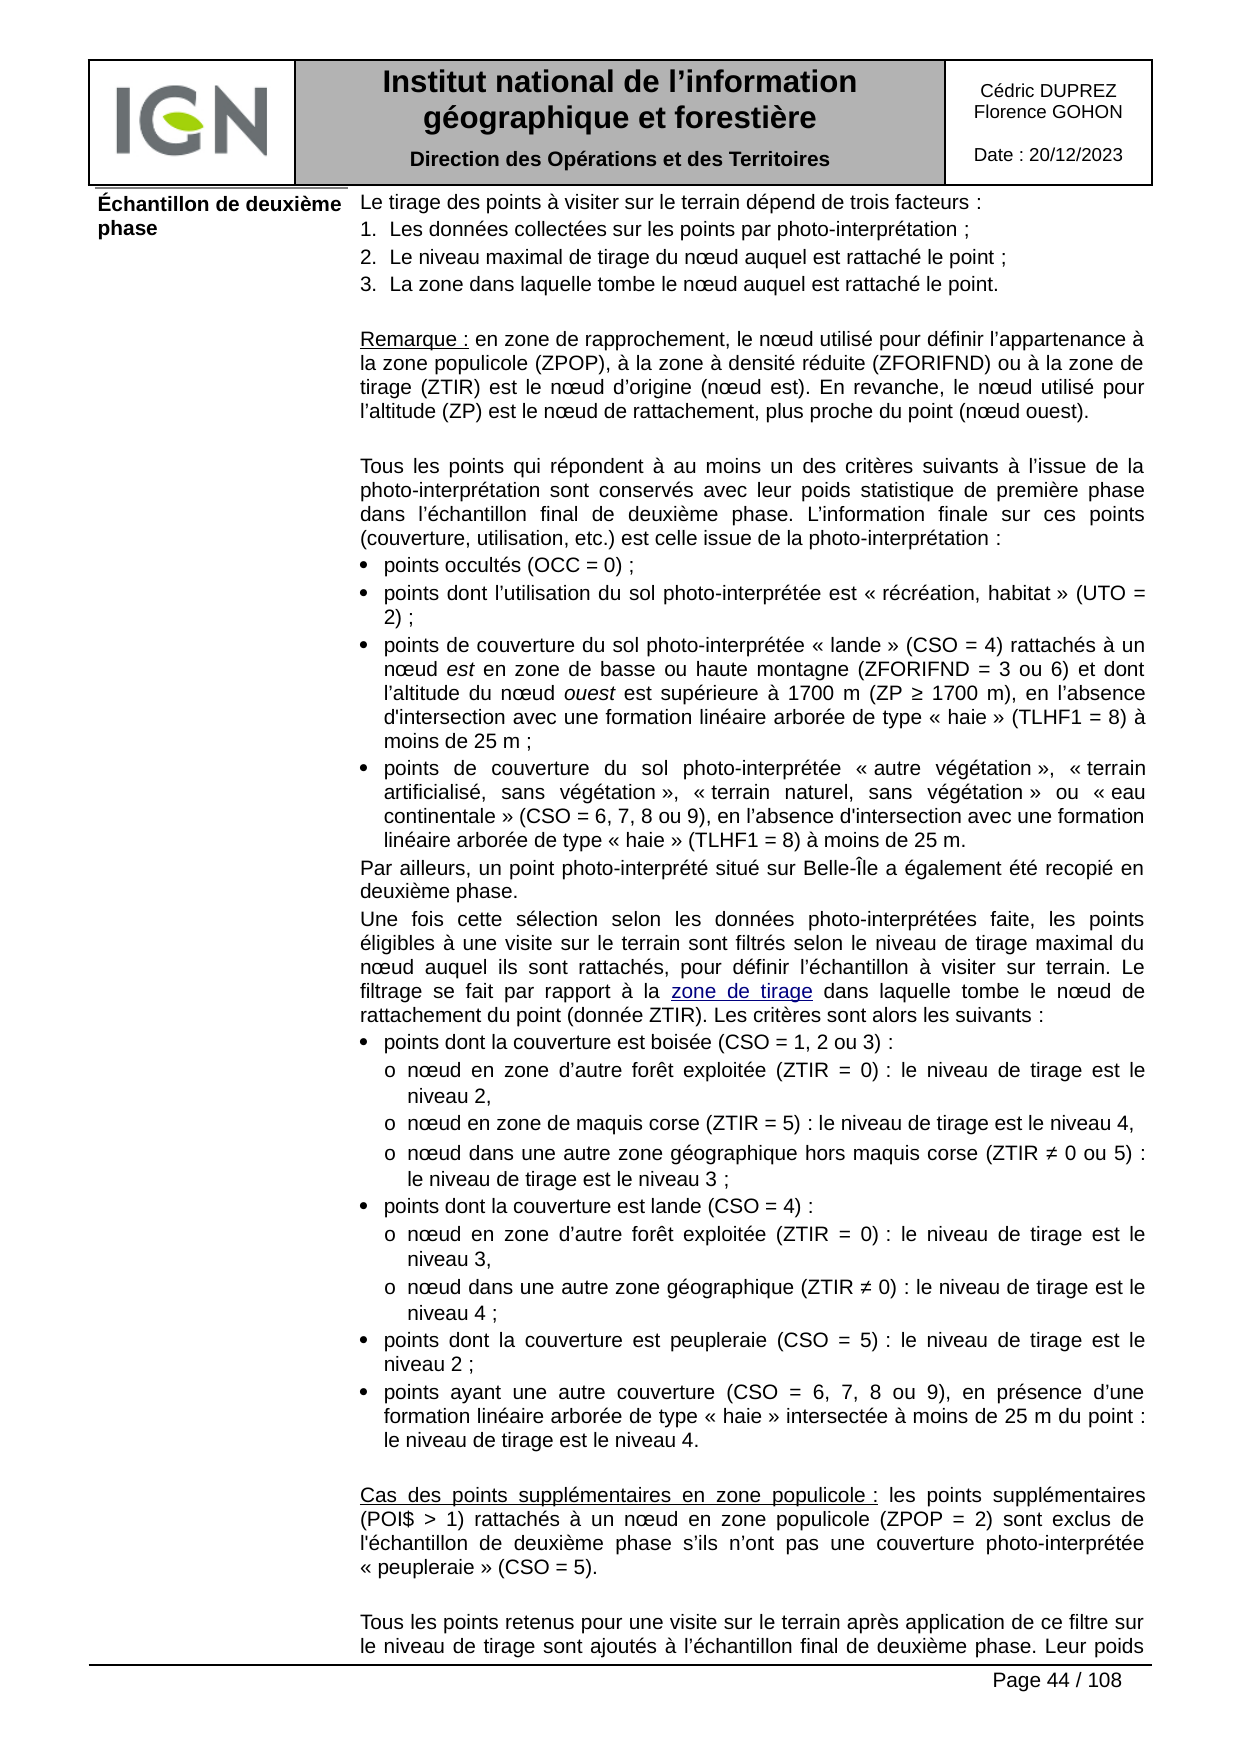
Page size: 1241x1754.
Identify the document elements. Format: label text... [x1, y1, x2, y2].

table_cell Le tirage des points à visiter sur le terrain dépend de trois facteurs : Les données collectées sur les points par photo-interprétation ; Le niveau maximal de tirage du nœud auquel est rattaché le point ; La zone dans laquelle tombe le nœud auquel est rattaché le point. Remarque : en zone de rapprochement, le nœud utilisé pour définir l’appartenance à la zone populicole (ZPOP), à la zone à densité réduite (ZFORIFND) ou à la zone de tirage (ZTIR) est le nœud d’origine (nœud est). En revanche, le nœud utilisé pour l’altitude (ZP) est le nœud de rattachement, plus proche du point (nœud ouest). Tous les points qui répondent à au moins un des critères suivants à l’issue de la photo-interprétation sont conservés avec leur poids statistique de première phase dans l’échantillon final de deuxième phase. L’information finale sur ces points (couverture, utilisation, etc.) est celle issue de la photo-interprétation : points occultés (OCC = 0) ; points dont l’utilisation du sol photo-interprétée est « récréation, habitat » (UTO = 2) ; points de couverture du sol photo-interprétée « lande » (CSO = 4) rattachés à un nœud est en zone de basse ou haute montagne (ZFORIFND = 3 ou 6) et dont l’altitude du nœud ouest est supérieure à 1700 m (ZP ≥ 1700 m), en l’absence d'intersection avec une formation linéaire arborée de type « haie » (TLHF1 = 8) à moins de 25 m ; points de couverture du sol photo-interprétée « autre végétation », « terrain artificialisé, sans végétation », « terrain naturel, sans végétation » ou « eau continentale » (CSO = 6, 7, 8 ou 9), en l’absence d'intersection avec une formation linéaire arborée de type « haie » (TLHF1 = 8) à moins de 25 m. Par ailleurs, un point photo-interprété situé sur Belle-Île a également été recopié en deuxième phase. Une fois cette sélection selon les données photo-interprétées faite, les points éligibles à une visite sur le terrain sont filtrés selon le niveau de tirage maximal du nœud auquel ils sont rattachés, pour définir l’échantillon à visiter sur terrain. Le filtrage se fait par rapport à la zone de tirage dans laquelle tombe le nœud de rattachement du point (donnée ZTIR). Les critères sont alors les suivants : points dont la couverture est boisée (CSO = 1, 2 ou 3) : nœud en zone d’autre forêt exploitée (ZTIR = 0) : le niveau de tirage est le niveau 2, nœud en zone de maquis corse (ZTIR = 5) : le niveau de tirage est le niveau 4, nœud dans une autre zone géographique hors maquis corse (ZTIR ≠ 0 ou 5) : le niveau de tirage est le niveau 3 ; points dont la couverture est lande (CSO = 4) : nœud en zone d’autre forêt exploitée (ZTIR = 0) : le niveau de tirage est le niveau 3, nœud dans une autre zone géographique (ZTIR ≠ 0) : le niveau de tirage est le niveau 4 ; points dont la couverture est peupleraie (CSO = 5) : le niveau de tirage est le niveau 2 ; points ayant une autre couverture (CSO = 6, 7, 8 ou 9), en présence d’une formation linéaire arborée de type « haie » intersectée à moins de 25 m du point : le niveau de tirage est le niveau 4. Cas des points supplémentaires en zone populicole : les points supplémentaires (POI$ > 1) rattachés à un nœud en zone populicole (ZPOP = 2) sont exclus de l'échantillon de deuxième phase s’ils n’ont pas une couverture photo-interprétée « peupleraie » (CSO = 5). Tous les points retenus pour une visite sur le terrain après application de ce filtre sur le niveau de tirage sont ajoutés à l’échantillon final de deuxième phase. Leur poids [354, 186, 1152, 1663]
table_cell Échantillon de deuxième phase [89, 186, 354, 1663]
picture [91, 62, 293, 180]
